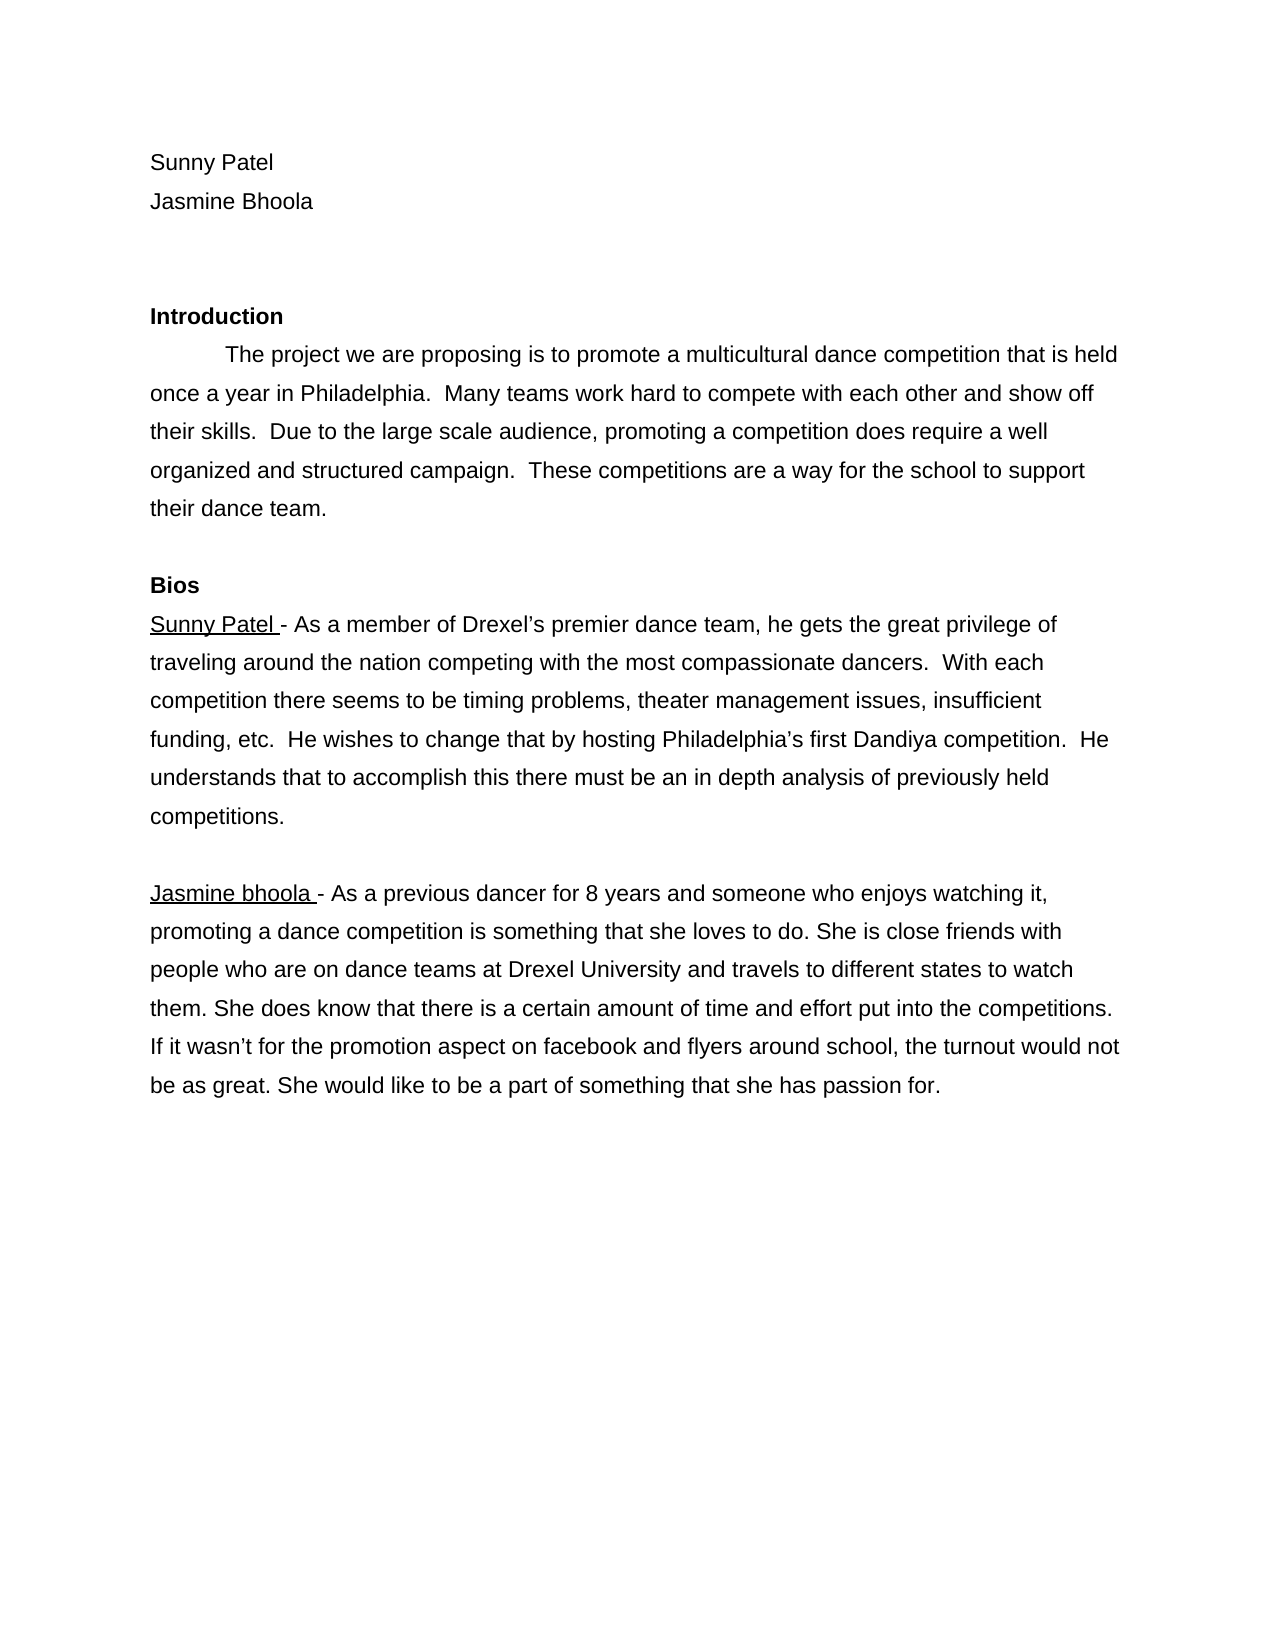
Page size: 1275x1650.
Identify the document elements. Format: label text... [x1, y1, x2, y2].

text Jasmine bhoola - As a previous dancer for 8 years and someone who enjoys watching it, [150, 880, 1125, 906]
text Jasmine Bhoola [150, 188, 1125, 214]
text Sunny Patel - As a member of Drexel’s premier dance team, he gets the great privilege of traveling around the nation competing with the most compassionate dancers. With each competition there seems to be timing problems, theater management issues, insufficient funding, etc. He wishes to change that by hosting Philadelphia’s first Dandiya competition. He understands that to accomplish this there must be an in depth analysis of previously held competitions. [150, 611, 1125, 829]
text promoting a dance competition is something that she loves to do. She is close friends with people who are on dance teams at Drexel University and travels to different states to watch them. She does know that there is a certain amount of time and effort put into the competitions. If it wasn’t for the promotion aspect on facebook and flyers around school, the turnout would not be as great. She would like to be a part of something that she has passion for. [150, 919, 1125, 1098]
text Bios [150, 573, 1125, 598]
text Sunny Patel [150, 150, 1125, 176]
text Introduction [150, 304, 1125, 329]
text The project we are proposing is to promote a multicultural dance competition that is held once a year in Philadelphia. Many teams work hard to compete with each other and show off their skills. Due to the large scale audience, promoting a competition does require a well organized and structured campaign. These competitions are a way for the school to support their dance team. [150, 342, 1125, 522]
